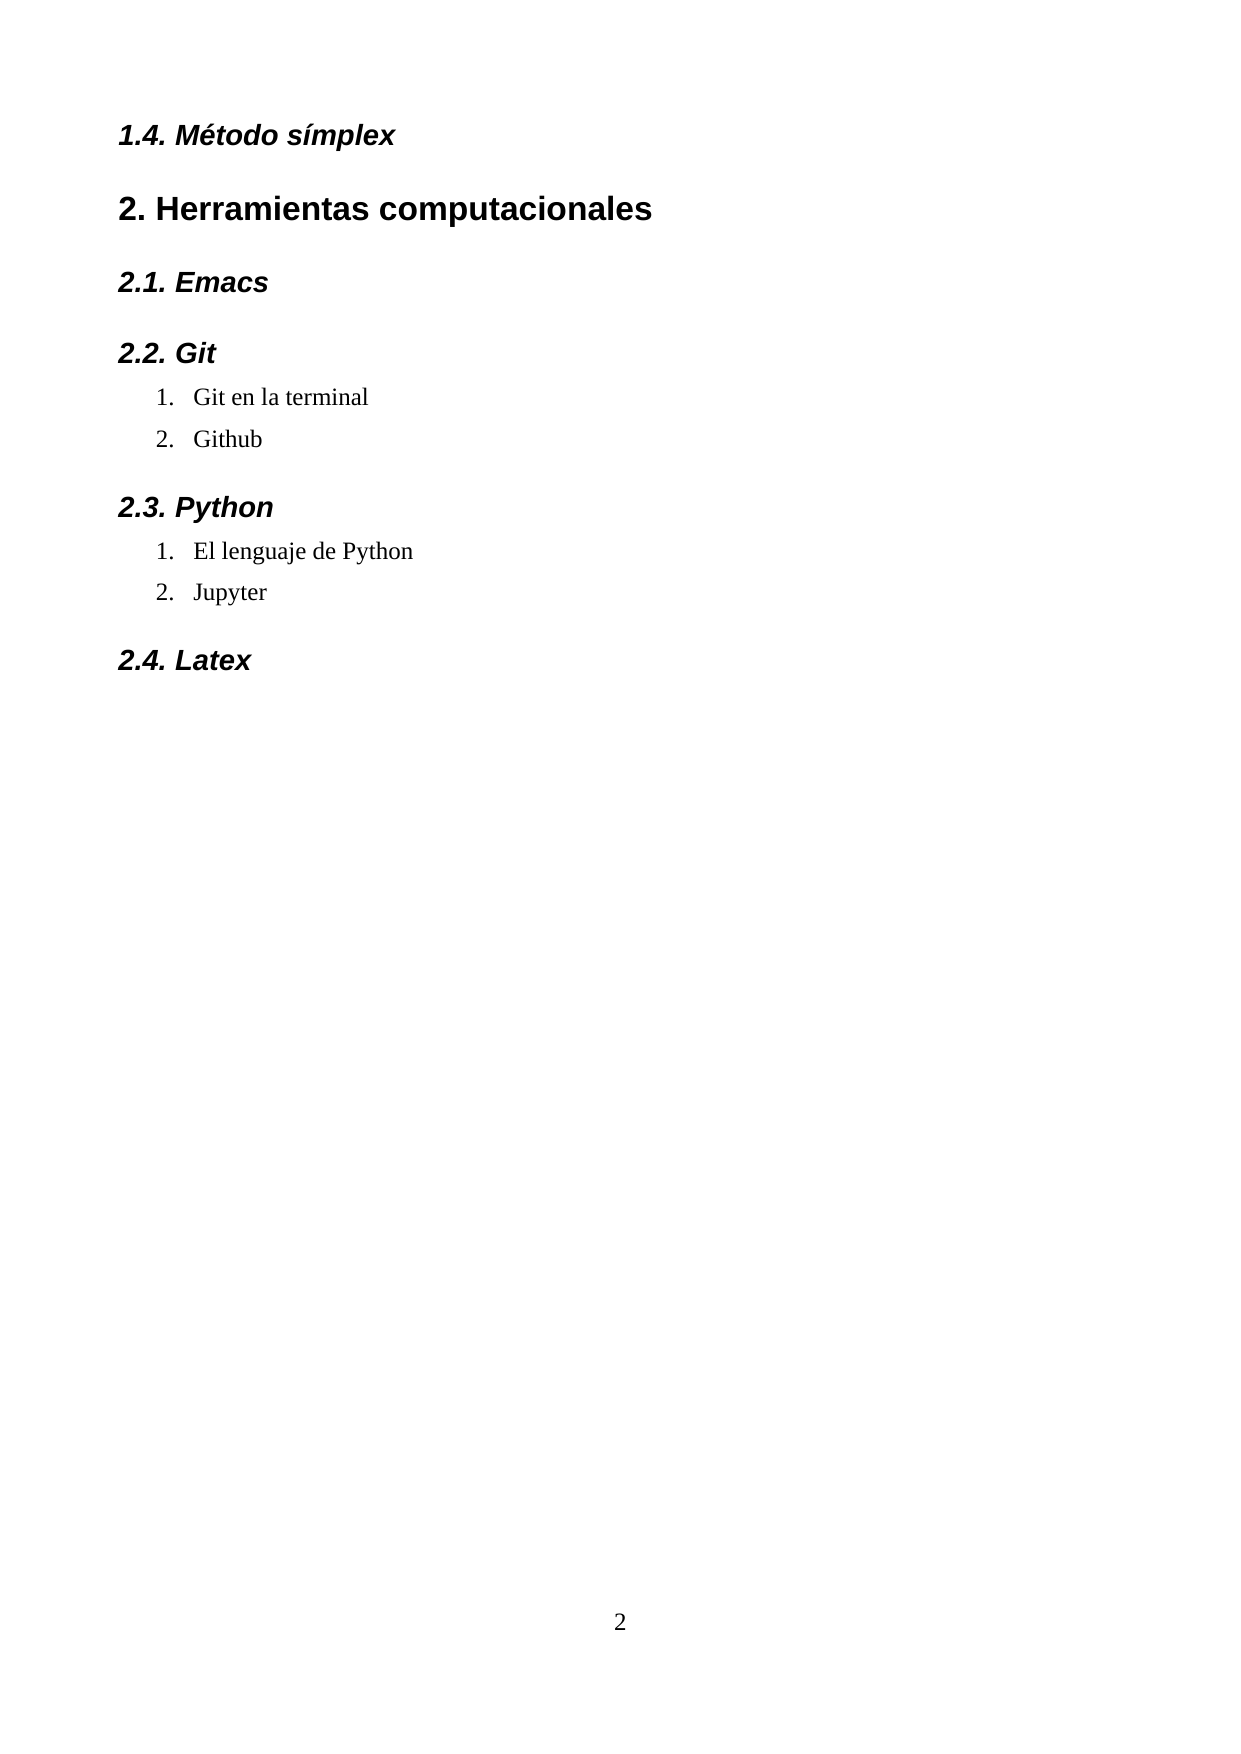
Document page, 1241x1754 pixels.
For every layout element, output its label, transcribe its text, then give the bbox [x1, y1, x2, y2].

subtitle Método símplex [118, 118, 1122, 152]
list El lenguaje de Python [156, 536, 1122, 565]
subtitle Git [118, 336, 1122, 370]
list Github [156, 424, 1122, 452]
subtitle Emacs [118, 265, 1122, 299]
list Git en la terminal [156, 382, 1122, 411]
subtitle Herramientas computacionales [118, 189, 1122, 228]
subtitle Python [118, 490, 1122, 523]
subtitle Latex [118, 643, 1122, 677]
list Jupyter [156, 577, 1122, 606]
